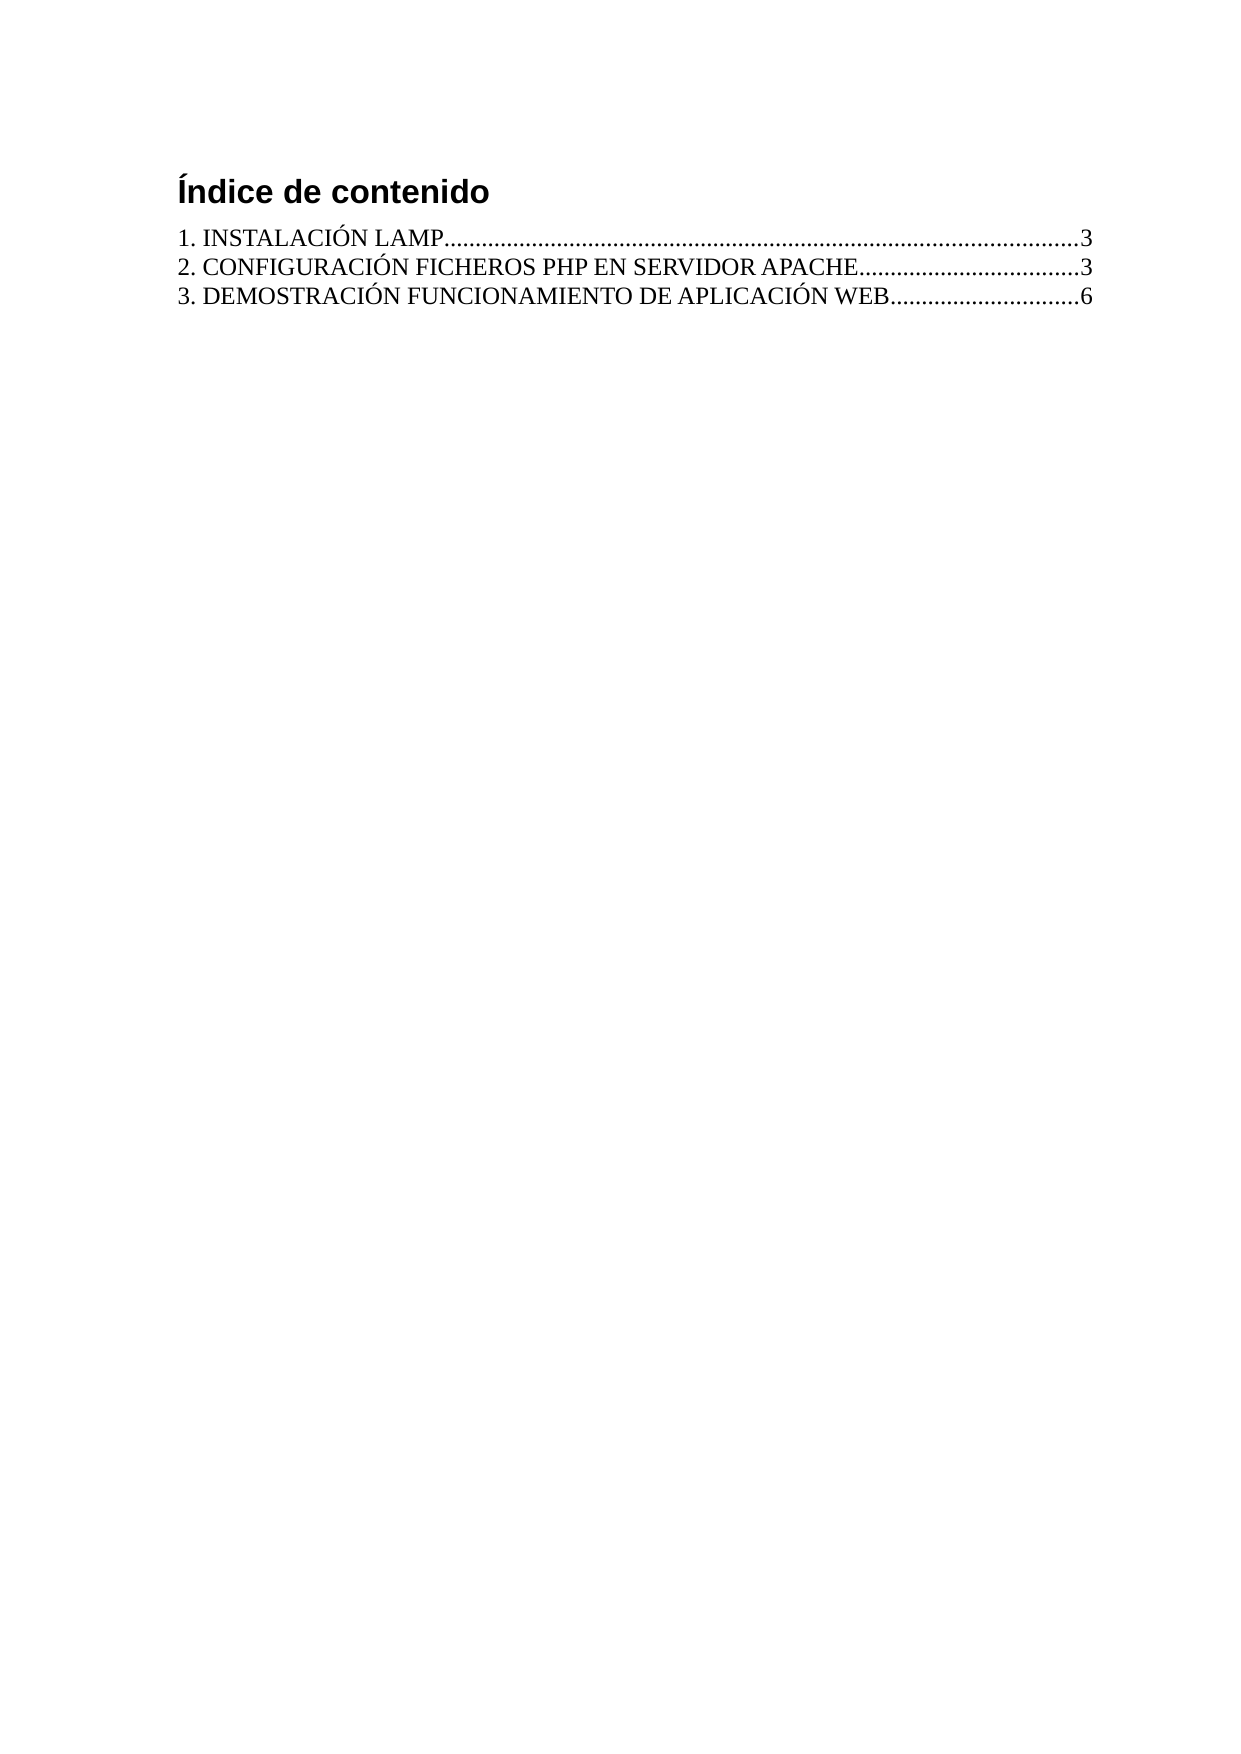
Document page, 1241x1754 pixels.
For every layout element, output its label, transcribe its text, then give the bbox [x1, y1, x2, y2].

text 2. CONFIGURACIÓN FICHEROS PHP EN SERVIDOR APACHE 3 [177, 252, 1093, 281]
subtitle Índice de contenido [177, 173, 1093, 211]
text 1. INSTALACIÓN LAMP 3 [177, 223, 1093, 252]
text 3. DEMOSTRACIÓN FUNCIONAMIENTO DE APLICACIÓN WEB 6 [177, 281, 1093, 310]
